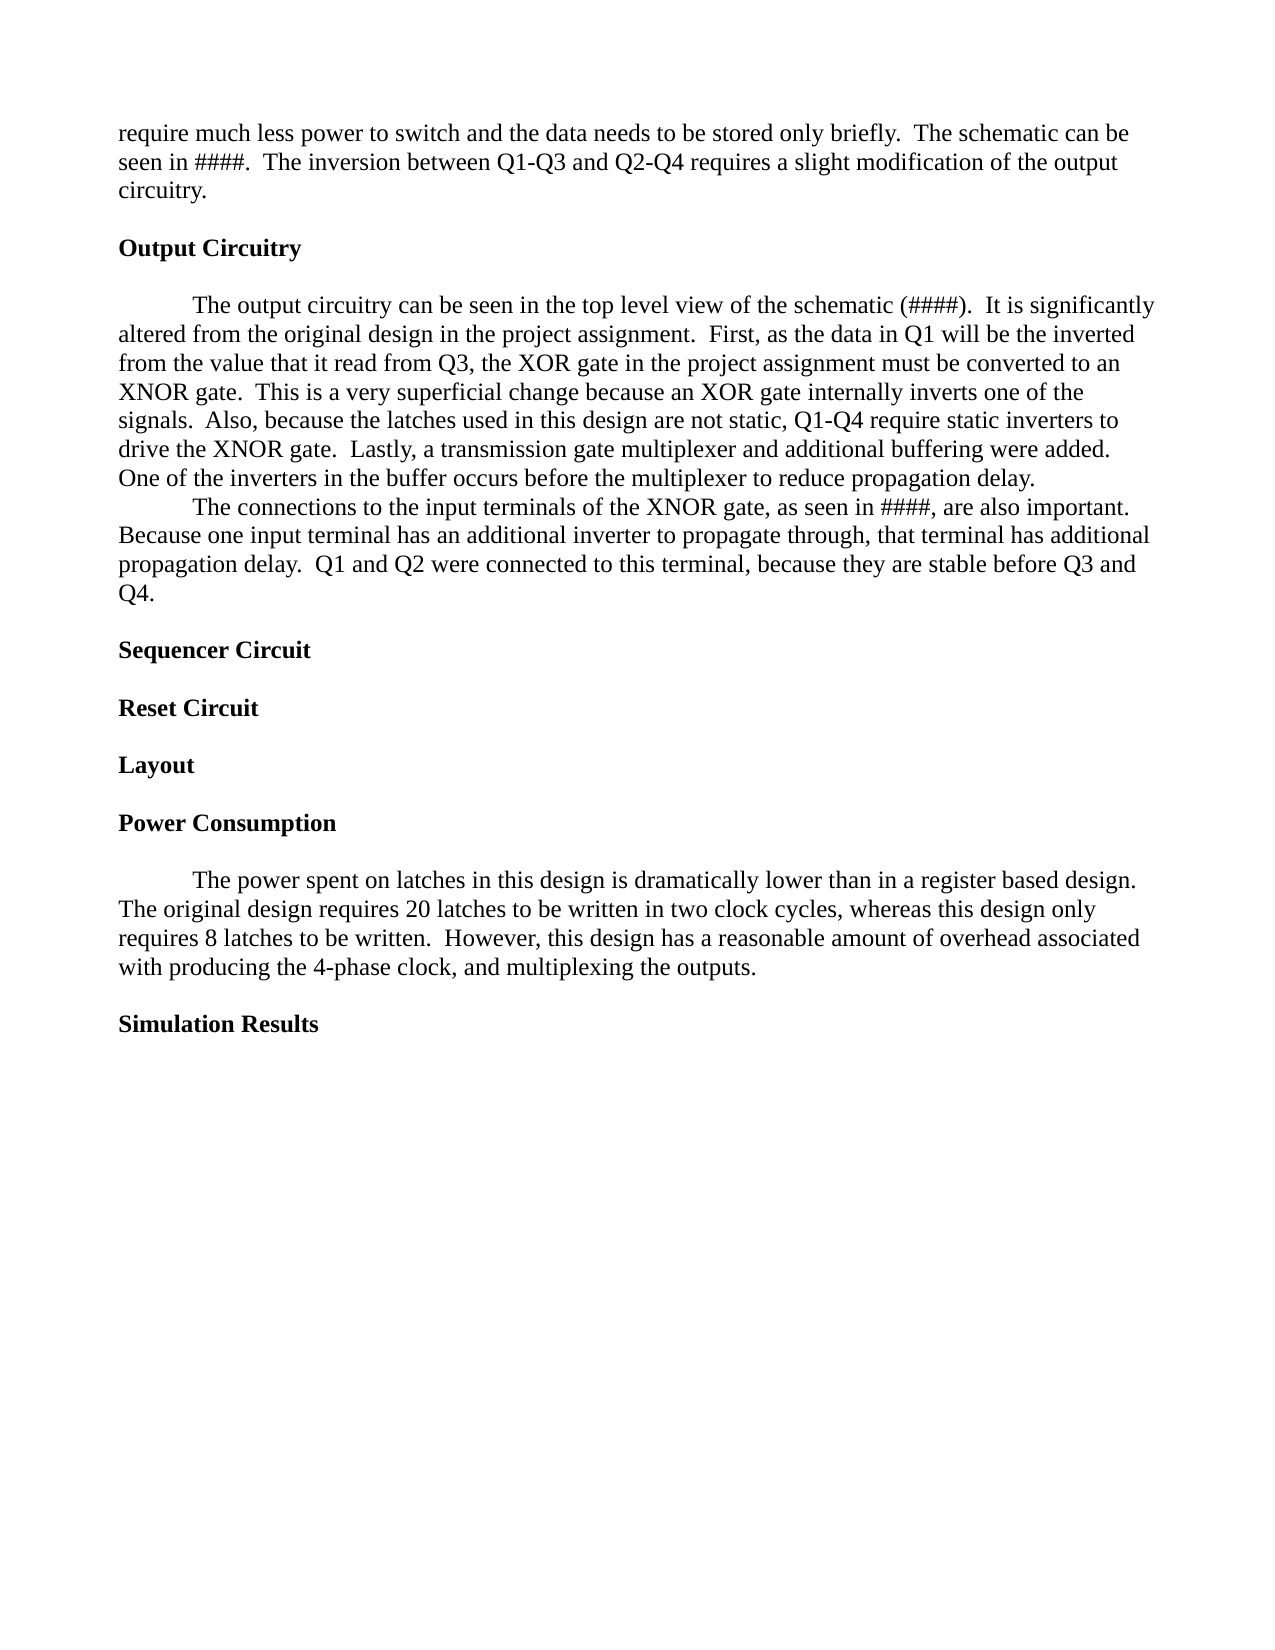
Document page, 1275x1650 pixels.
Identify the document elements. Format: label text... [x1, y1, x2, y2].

text Reset Circuit [118, 664, 1157, 722]
text The connections to the input terminals of the XNOR gate, as seen in ####, are also important. Because one input terminal has an additional inverter to propagate through, that terminal has additional propagation delay. Q1 and Q2 were connected to this terminal, because they are stable before Q3 and Q4. [118, 492, 1157, 607]
text Sequencer Circuit [118, 636, 1157, 664]
text The power spent on latches in this design is dramatically lower than in a register based design. The original design requires 20 latches to be written in two clock cycles, whereas this design only requires 8 latches to be written. However, this design has a reasonable amount of overhead associated with producing the 4-phase clock, and multiplexing the outputs. [118, 866, 1157, 981]
text Simulation Results [118, 1009, 1157, 1038]
text Layout [118, 751, 1157, 779]
text require much less power to switch and the data needs to be stored only briefly. The schematic can be seen in ####. The inversion between Q1-Q3 and Q2-Q4 requires a slight modification of the output circuitry. [118, 118, 1157, 204]
text The output circuitry can be seen in the top level view of the schematic (####). It is significantly altered from the original design in the project assignment. First, as the data in Q1 will be the inverted from the value that it read from Q3, the XOR gate in the project assignment must be converted to an XNOR gate. This is a very superficial change because an XOR gate internally inverts one of the signals. Also, because the latches used in this design are not static, Q1-Q4 require static inverters to drive the XNOR gate. Lastly, a transmission gate multiplexer and additional buffering were added. One of the inverters in the buffer occurs before the multiplexer to reduce propagation delay. [118, 291, 1157, 492]
text Power Consumption [118, 808, 1157, 837]
text Output Circuitry [118, 233, 1157, 262]
